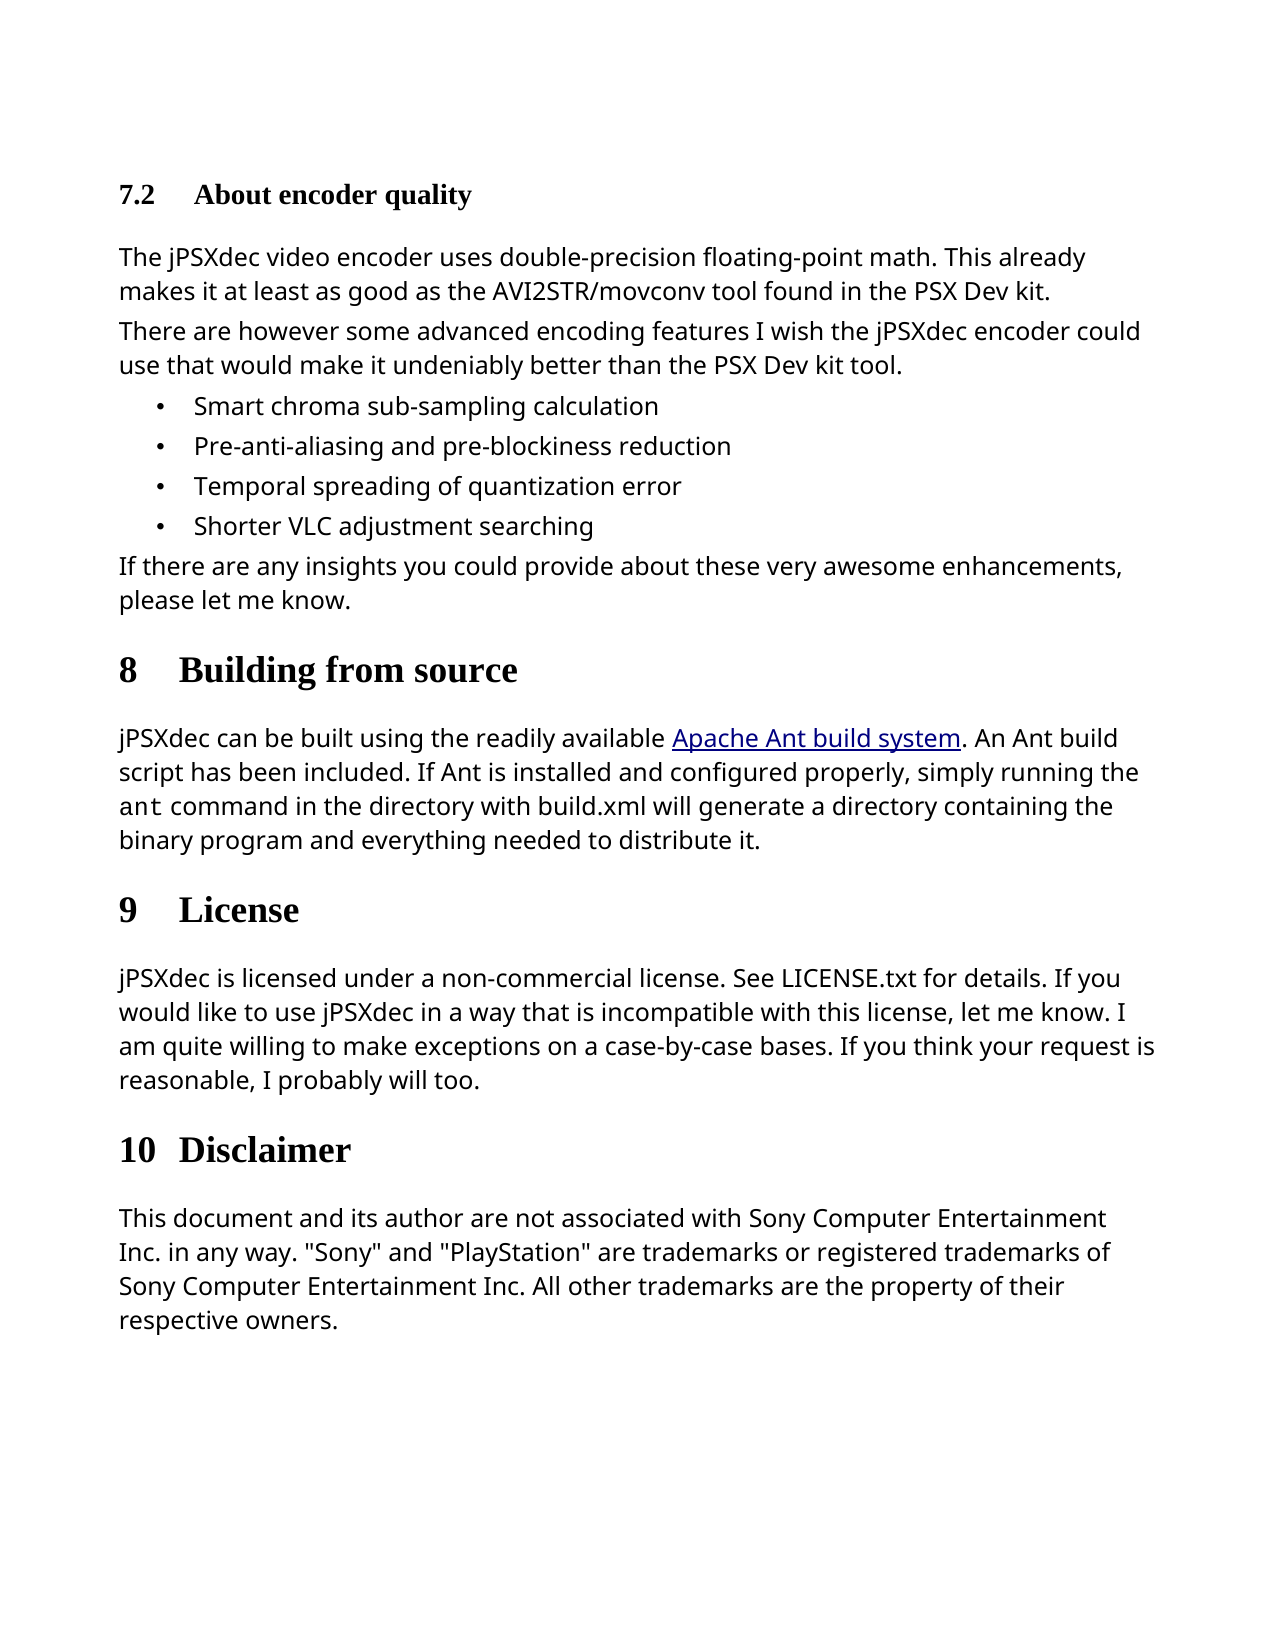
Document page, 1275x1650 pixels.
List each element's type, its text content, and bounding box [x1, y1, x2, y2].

text jPSXdec can be built using the readily available Apache Ant build system. An Ant build script has been included. If Ant is installed and configured properly, simply running the ant command in the directory with build.xml will generate a directory containing the binary program and everything needed to distribute it. [118, 720, 1156, 857]
text There are however some advanced encoding features I wish the jPSXdec encoder could use that would make it undeniably better than the PSX Dev kit tool. [118, 314, 1156, 382]
subtitle Building from source [118, 648, 1156, 691]
text jPSXdec is licensed under a non-commercial license. See LICENSE.txt for details. If you would like to use jPSXdec in a way that is incompatible with this license, let me know. I am quite willing to make exceptions on a case-by-case bases. If you think your request is reasonable, I probably will too. [118, 960, 1156, 1097]
list Temporal spreading of quantization error [156, 468, 1156, 502]
list Shorter VLC adjustment searching [156, 508, 1156, 542]
list Pre-anti-aliasing and pre-blockiness reduction [156, 428, 1156, 462]
text If there are any insights you could provide about these very awesome enhancements, please let me know. [118, 548, 1156, 617]
text The jPSXdec video encoder uses double-precision floating-point math. This already makes it at least as good as the AVI2STR/movconv tool found in the PSX Dev kit. [118, 240, 1156, 308]
subtitle About encoder quality [118, 177, 1156, 210]
list Smart chroma sub-sampling calculation [156, 388, 1156, 422]
subtitle Disclaimer [118, 1128, 1156, 1171]
subtitle License [118, 888, 1156, 931]
text This document and its author are not associated with Sony Computer Entertainment Inc. in any way. "Sony" and "PlayStation" are trademarks or registered trademarks of Sony Computer Entertainment Inc. All other trademarks are the property of their respective owners. [118, 1200, 1156, 1337]
